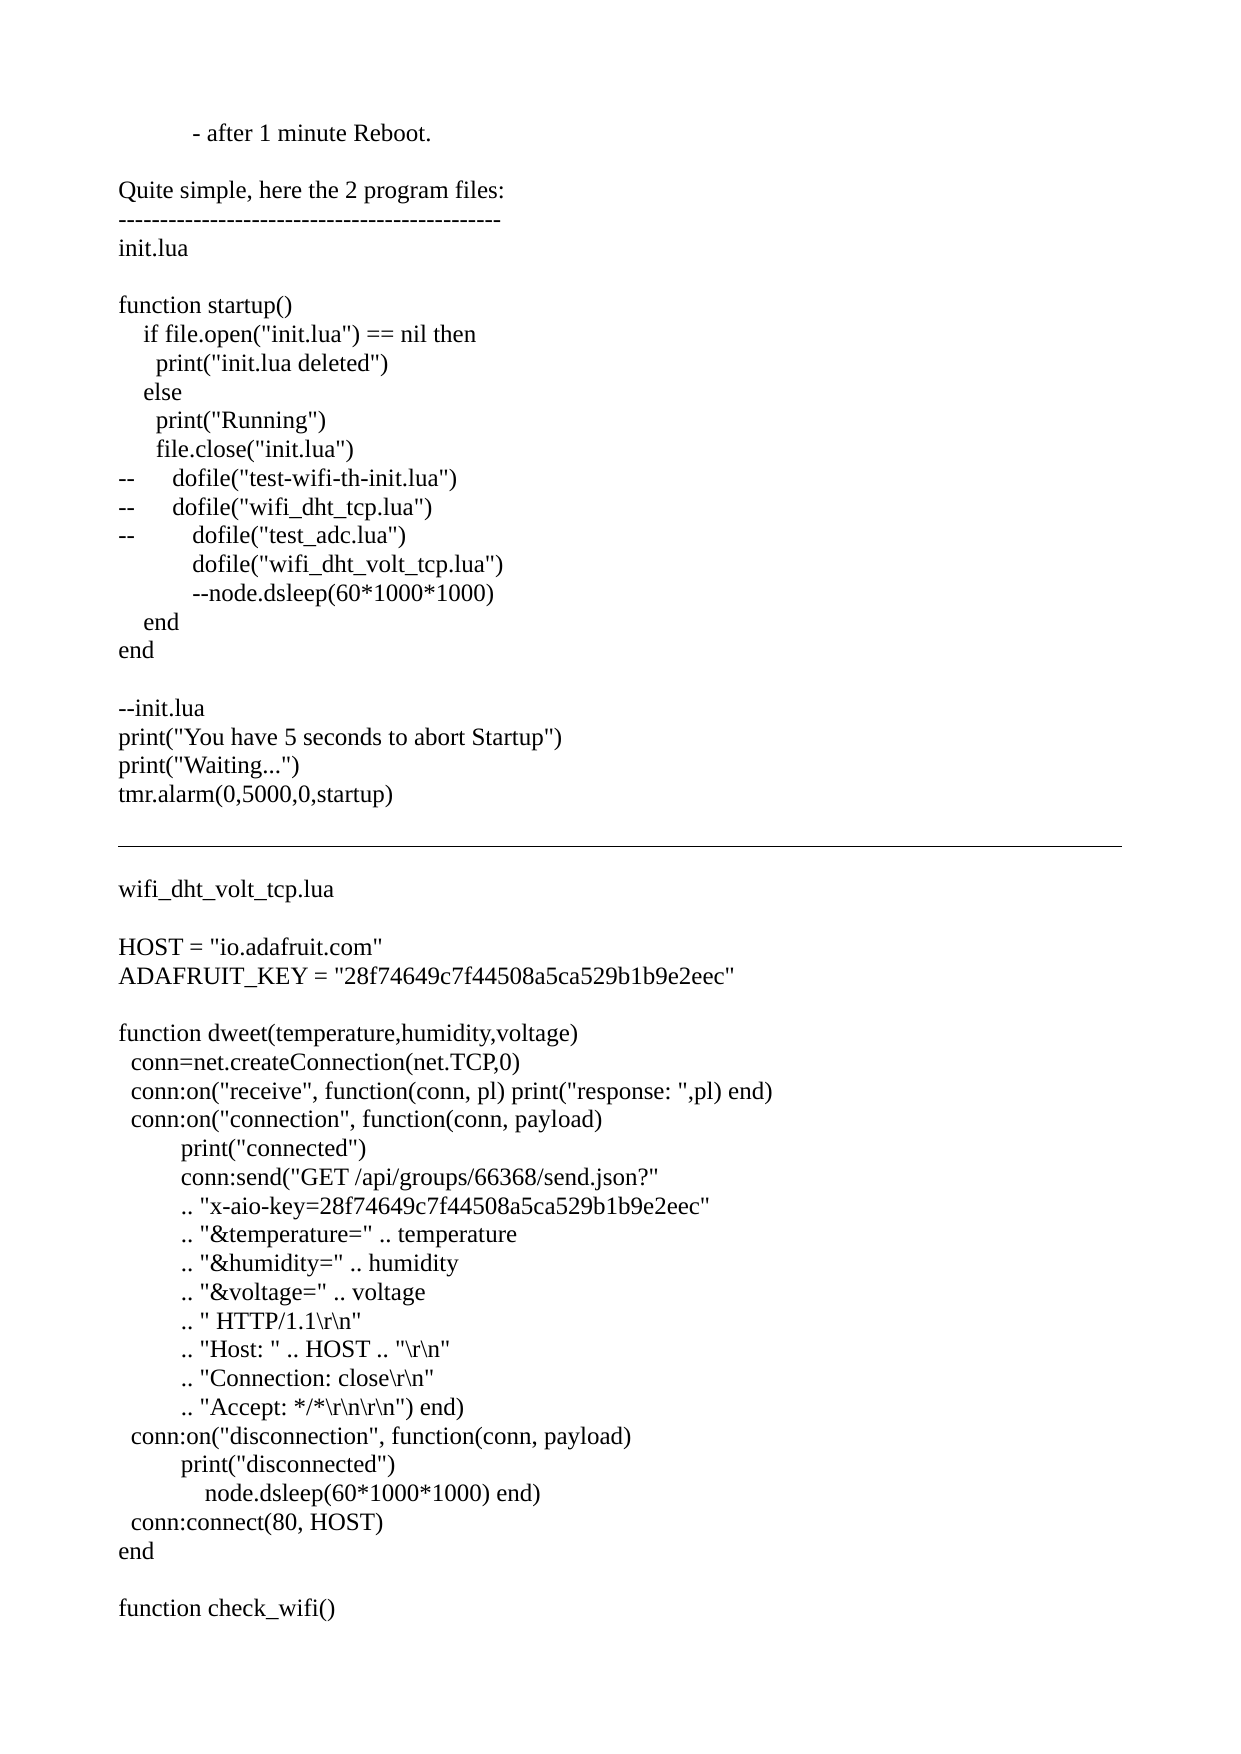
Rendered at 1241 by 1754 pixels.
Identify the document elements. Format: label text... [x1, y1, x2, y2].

text .. "x-aio-key=28f74649c7f44508a5ca529b1b9e2eec" [118, 1191, 1122, 1219]
text end [118, 607, 1122, 636]
text .. "Connection: close\r\n" [118, 1363, 1122, 1392]
text .. "&temperature=" .. temperature [118, 1219, 1122, 1248]
text function dweet(temperature,humidity,voltage) [118, 1018, 1122, 1047]
text -- dofile("test-wifi-th-init.lua") [118, 463, 1122, 492]
text - after 1 minute Reboot. [192, 118, 1122, 147]
text .. "Host: " .. HOST .. "\r\n" [118, 1334, 1122, 1363]
text if file.open("init.lua") == nil then [118, 319, 1122, 348]
text --node.dsleep(60*1000*1000) [118, 578, 1122, 607]
text -- dofile("test_adc.lua") [118, 521, 1122, 549]
text print("Waiting...") [118, 751, 1122, 779]
text conn:on("disconnection", function(conn, payload) [118, 1421, 1122, 1449]
text tmr.alarm(0,5000,0,startup) [118, 779, 1122, 808]
text print("Running") [118, 406, 1122, 434]
text print("init.lua deleted") [118, 348, 1122, 377]
text end [118, 636, 1122, 664]
text Quite simple, here the 2 program files: [118, 176, 1122, 204]
text conn:on("connection", function(conn, payload) [118, 1104, 1122, 1133]
text ADAFRUIT_KEY = "28f74649c7f44508a5ca529b1b9e2eec" [118, 961, 1122, 989]
text function check_wifi() [118, 1593, 1122, 1622]
text else [118, 377, 1122, 406]
text function startup() [118, 291, 1122, 319]
text -- dofile("wifi_dht_tcp.lua") [118, 492, 1122, 521]
text conn=net.createConnection(net.TCP,0) [118, 1047, 1122, 1076]
text print("You have 5 seconds to abort Startup") [118, 722, 1122, 751]
text conn:on("receive", function(conn, pl) print("response: ",pl) end) [118, 1076, 1122, 1104]
text .. "&humidity=" .. humidity [118, 1248, 1122, 1277]
text .. " HTTP/1.1\r\n" [118, 1306, 1122, 1334]
text conn:connect(80, HOST) [118, 1507, 1122, 1536]
text file.close("init.lua") [118, 434, 1122, 463]
text wifi_dht_volt_tcp.lua [118, 874, 1122, 903]
text print("disconnected") [118, 1449, 1122, 1478]
text HOST = "io.adafruit.com" [118, 932, 1122, 961]
text conn:send("GET /api/groups/66368/send.json?" [118, 1162, 1122, 1191]
text dofile("wifi_dht_volt_tcp.lua") [118, 549, 1122, 578]
text init.lua [118, 233, 1122, 262]
text .. "Accept: */*\r\n\r\n") end) [118, 1392, 1122, 1421]
text ---------------------------------------------- [118, 204, 1122, 233]
text .. "&voltage=" .. voltage [118, 1277, 1122, 1306]
text --init.lua [118, 693, 1122, 722]
text end [118, 1536, 1122, 1564]
text print("connected") [118, 1133, 1122, 1162]
text node.dsleep(60*1000*1000) end) [118, 1478, 1122, 1507]
